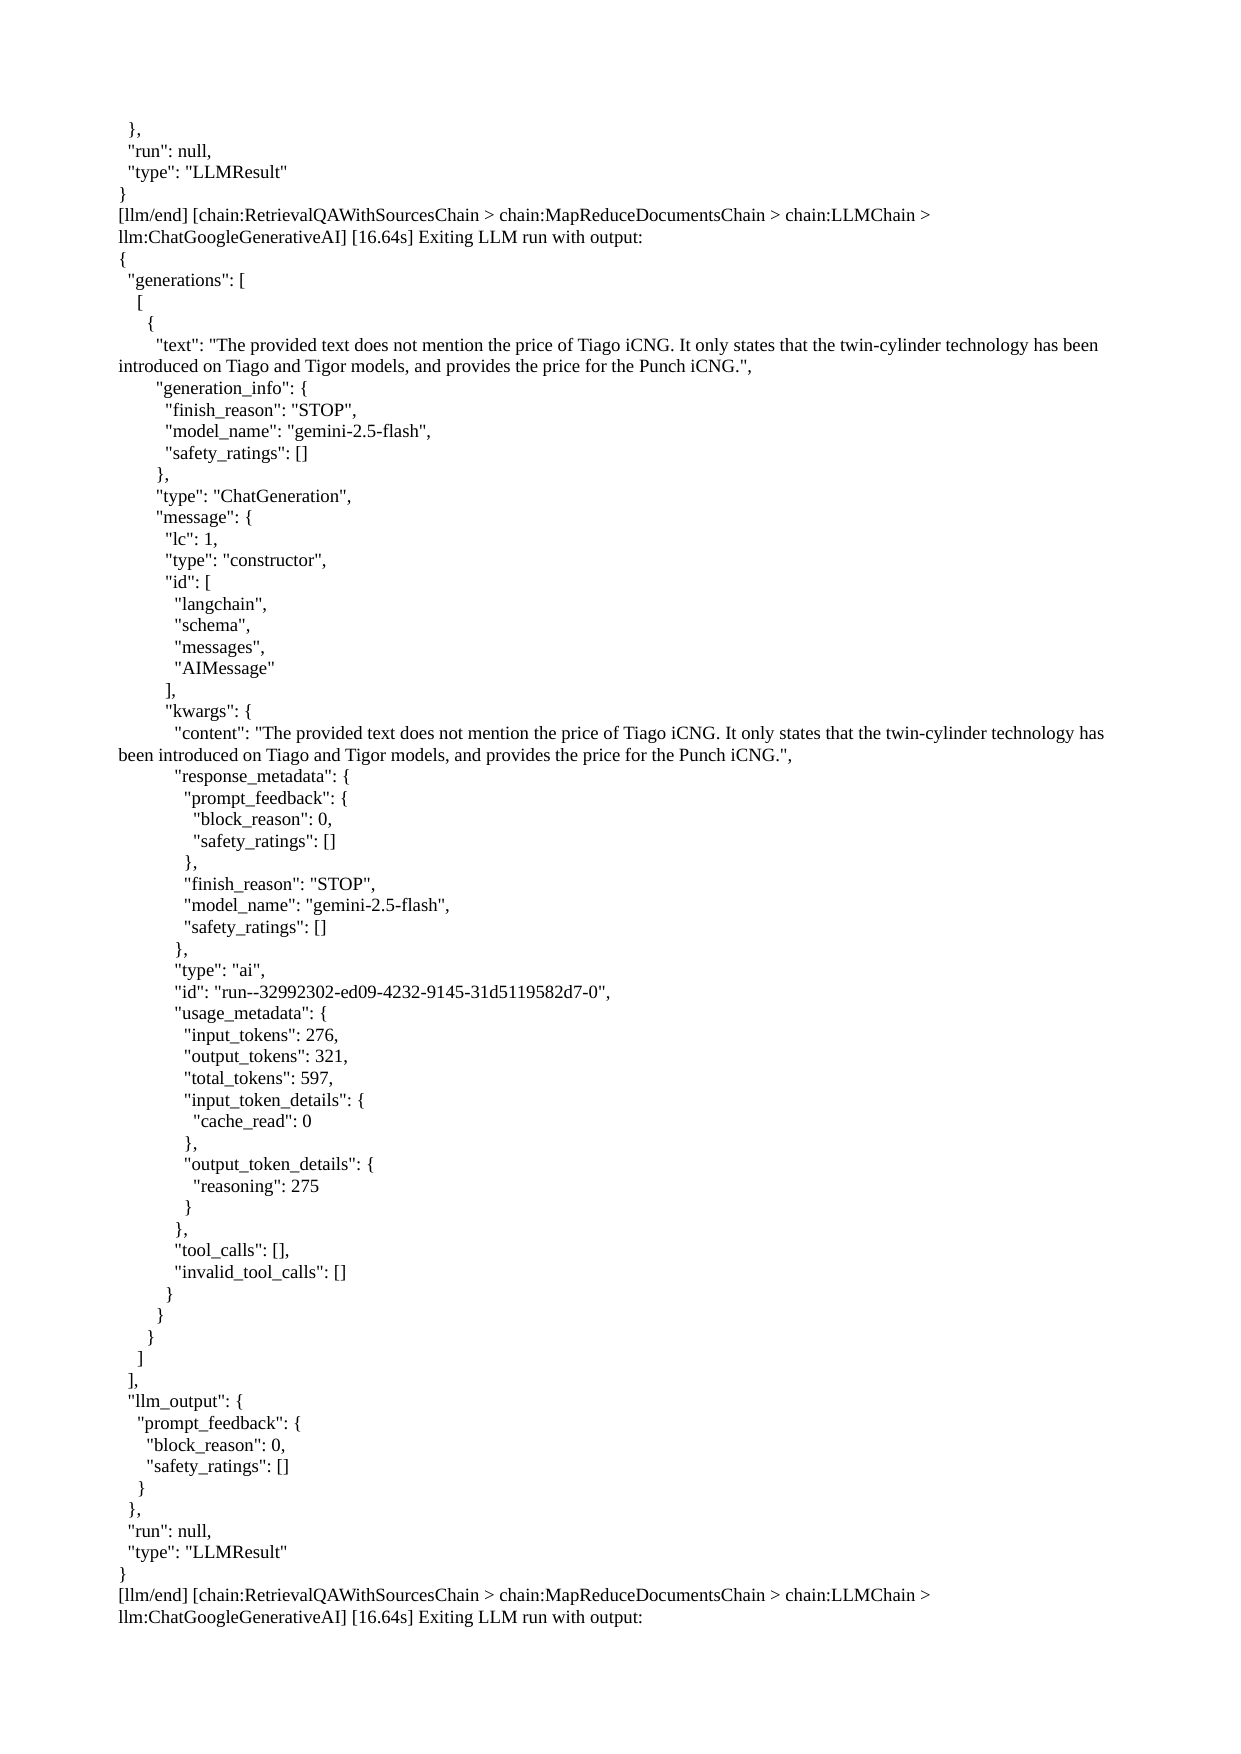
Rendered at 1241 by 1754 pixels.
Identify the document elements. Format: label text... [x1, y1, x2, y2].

text "cache_read": 0 [118, 1110, 1122, 1132]
text "schema", [118, 614, 1122, 636]
text "output_token_details": { [118, 1153, 1122, 1175]
text "usage_metadata": { [118, 1002, 1122, 1024]
text "message": { [118, 506, 1122, 528]
text } [118, 1326, 1122, 1347]
text "type": "ai", [118, 959, 1122, 981]
text "reasoning": 275 [118, 1175, 1122, 1196]
text "run": null, [118, 140, 1122, 161]
text "type": "constructor", [118, 549, 1122, 571]
text } [118, 1563, 1122, 1584]
text "safety_ratings": [] [118, 1455, 1122, 1477]
text "generations": [ [118, 269, 1122, 291]
text "run": null, [118, 1520, 1122, 1541]
text [llm/end] [chain:RetrievalQAWithSourcesChain > chain:MapReduceDocumentsChain > chain:LLMChain > llm:ChatGoogleGenerativeAI] [16.64s] Exiting LLM run with output: [118, 204, 1122, 247]
text "model_name": "gemini-2.5-flash", [118, 420, 1122, 442]
text "prompt_feedback": { [118, 1412, 1122, 1433]
text "langchain", [118, 592, 1122, 614]
text }, [118, 851, 1122, 873]
text }, [118, 1132, 1122, 1153]
text } [118, 1196, 1122, 1218]
text "text": "The provided text does not mention the price of Tiago iCNG. It only states that the twin-cylinder technology has been introduced on Tiago and Tigor models, and provides the price for the Punch iCNG.", [118, 334, 1122, 377]
text "content": "The provided text does not mention the price of Tiago iCNG. It only states that the twin-cylinder technology has been introduced on Tiago and Tigor models, and provides the price for the Punch iCNG.", [118, 722, 1122, 765]
text { [118, 312, 1122, 334]
text "safety_ratings": [] [118, 916, 1122, 937]
text "type": "LLMResult" [118, 1541, 1122, 1563]
text } [118, 1304, 1122, 1326]
text }, [118, 1218, 1122, 1239]
text "model_name": "gemini-2.5-flash", [118, 894, 1122, 916]
text [llm/end] [chain:RetrievalQAWithSourcesChain > chain:MapReduceDocumentsChain > chain:LLMChain > llm:ChatGoogleGenerativeAI] [16.64s] Exiting LLM run with output: [118, 1584, 1122, 1627]
text "lc": 1, [118, 528, 1122, 549]
text }, [118, 118, 1122, 140]
text "input_token_details": { [118, 1088, 1122, 1110]
text [ [118, 291, 1122, 312]
text "safety_ratings": [] [118, 442, 1122, 463]
text "id": [ [118, 571, 1122, 592]
text } [118, 1282, 1122, 1304]
text }, [118, 1498, 1122, 1520]
text "kwargs": { [118, 700, 1122, 722]
text "block_reason": 0, [118, 1433, 1122, 1455]
text "output_tokens": 321, [118, 1045, 1122, 1067]
text "type": "ChatGeneration", [118, 485, 1122, 506]
text "id": "run--32992302-ed09-4232-9145-31d5119582d7-0", [118, 981, 1122, 1002]
text }, [118, 463, 1122, 485]
text "AIMessage" [118, 657, 1122, 679]
text "input_tokens": 276, [118, 1024, 1122, 1045]
text { [118, 247, 1122, 269]
text "block_reason": 0, [118, 808, 1122, 830]
text "messages", [118, 636, 1122, 657]
text ], [118, 1369, 1122, 1390]
text }, [118, 937, 1122, 959]
text "finish_reason": "STOP", [118, 873, 1122, 894]
text "generation_info": { [118, 377, 1122, 398]
text "total_tokens": 597, [118, 1067, 1122, 1088]
text } [118, 1477, 1122, 1498]
text } [118, 183, 1122, 204]
text "llm_output": { [118, 1390, 1122, 1412]
text "tool_calls": [], [118, 1239, 1122, 1261]
text ] [118, 1347, 1122, 1369]
text "safety_ratings": [] [118, 830, 1122, 851]
text "response_metadata": { [118, 765, 1122, 787]
text "prompt_feedback": { [118, 787, 1122, 808]
text "invalid_tool_calls": [] [118, 1261, 1122, 1282]
text ], [118, 679, 1122, 700]
text "type": "LLMResult" [118, 161, 1122, 183]
text "finish_reason": "STOP", [118, 398, 1122, 420]
